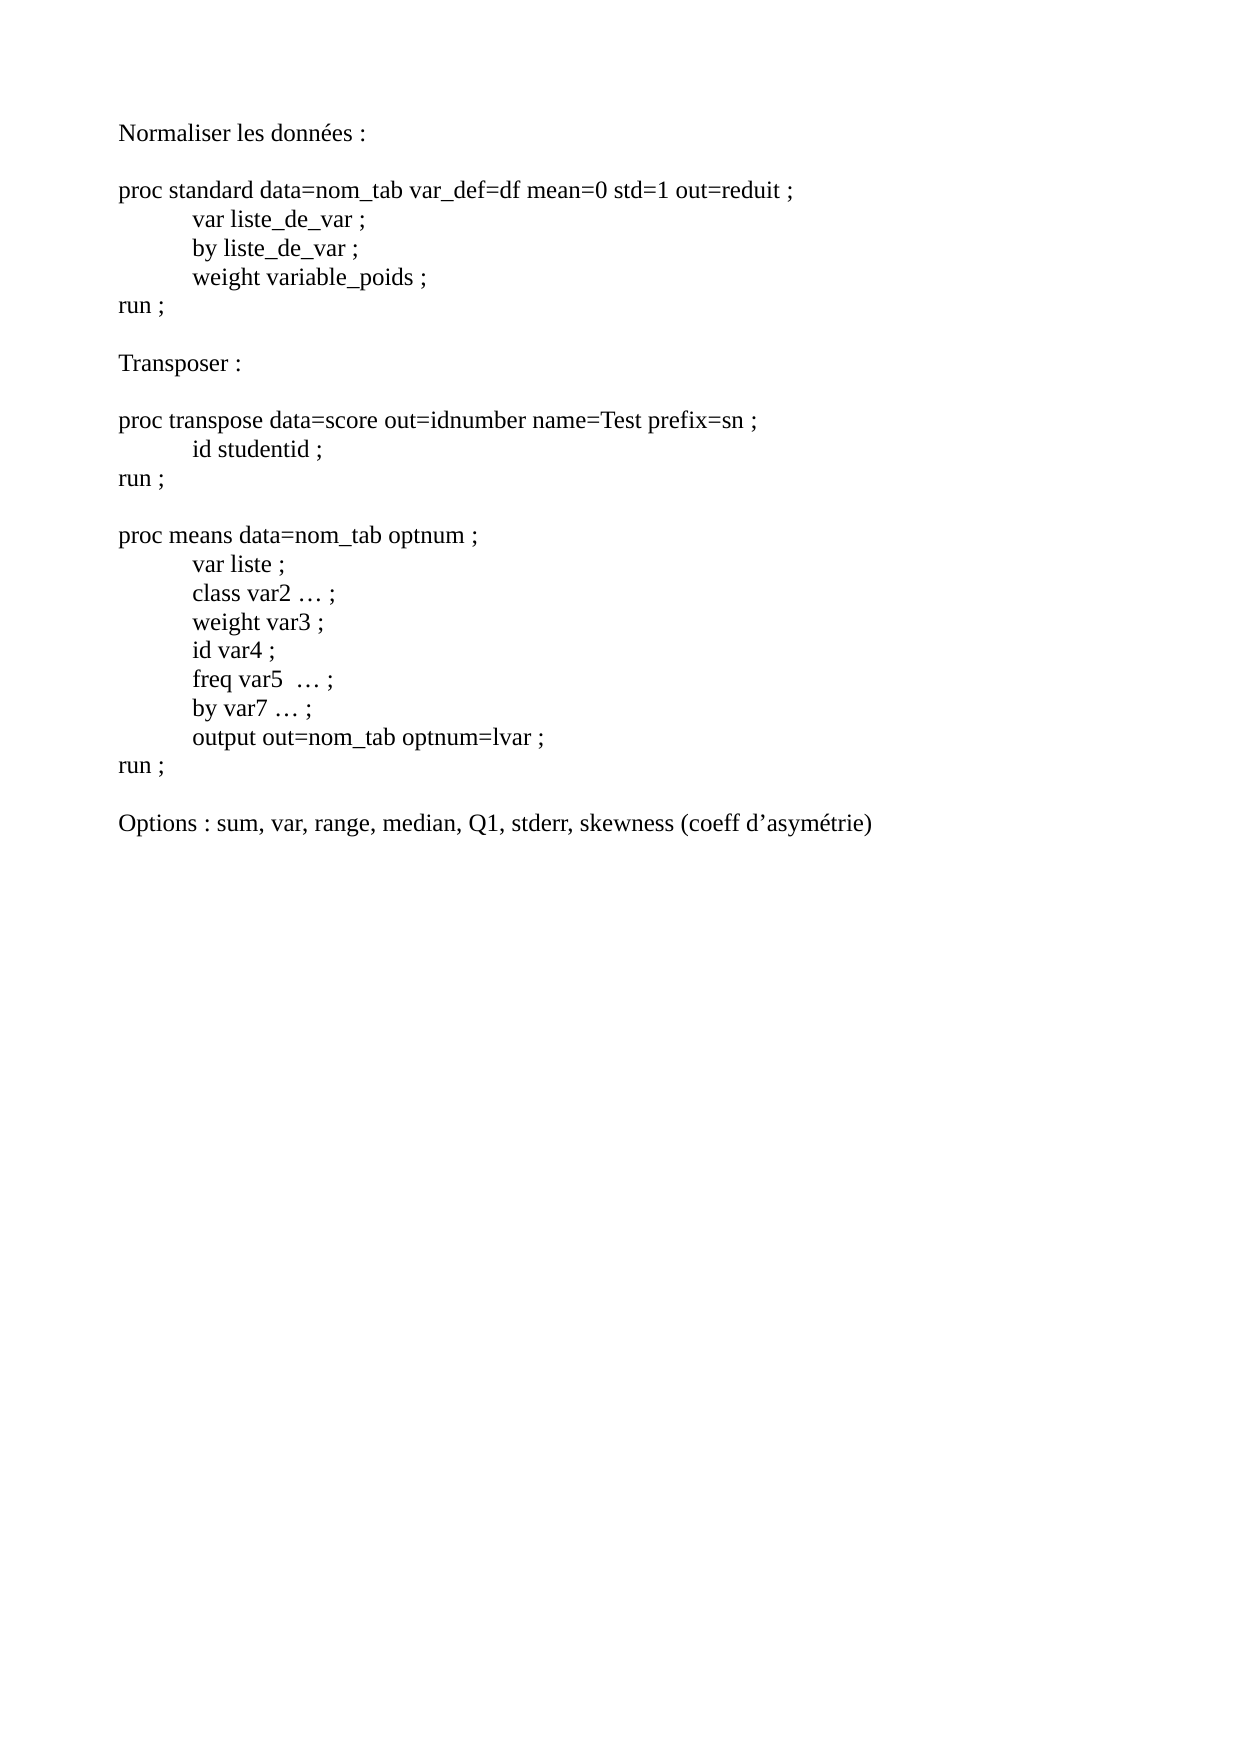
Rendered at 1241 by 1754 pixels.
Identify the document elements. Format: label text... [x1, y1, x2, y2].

text by var7 … ; [118, 693, 1122, 722]
text id var4 ; [118, 636, 1122, 664]
text class var2 … ; [118, 578, 1122, 607]
text run ; [118, 463, 1122, 492]
text Options : sum, var, range, median, Q1, stderr, skewness (coeff d’asymétrie) [118, 808, 1122, 837]
text var liste ; [118, 549, 1122, 578]
text proc standard data=nom_tab var_def=df mean=0 std=1 out=reduit ; [118, 176, 1122, 204]
text weight var3 ; [118, 607, 1122, 636]
text proc transpose data=score out=idnumber name=Test prefix=sn ; [118, 406, 1122, 434]
text var liste_de_var ; [118, 204, 1122, 233]
text run ; [118, 751, 1122, 779]
text by liste_de_var ; [118, 233, 1122, 262]
text id studentid ; [118, 434, 1122, 463]
text Transposer : [118, 348, 1122, 377]
text output out=nom_tab optnum=lvar ; [118, 722, 1122, 751]
text freq var5 … ; [118, 664, 1122, 693]
text proc means data=nom_tab optnum ; [118, 521, 1122, 549]
text run ; [118, 291, 1122, 319]
text Normaliser les données : [118, 118, 1122, 147]
text weight variable_poids ; [118, 262, 1122, 291]
